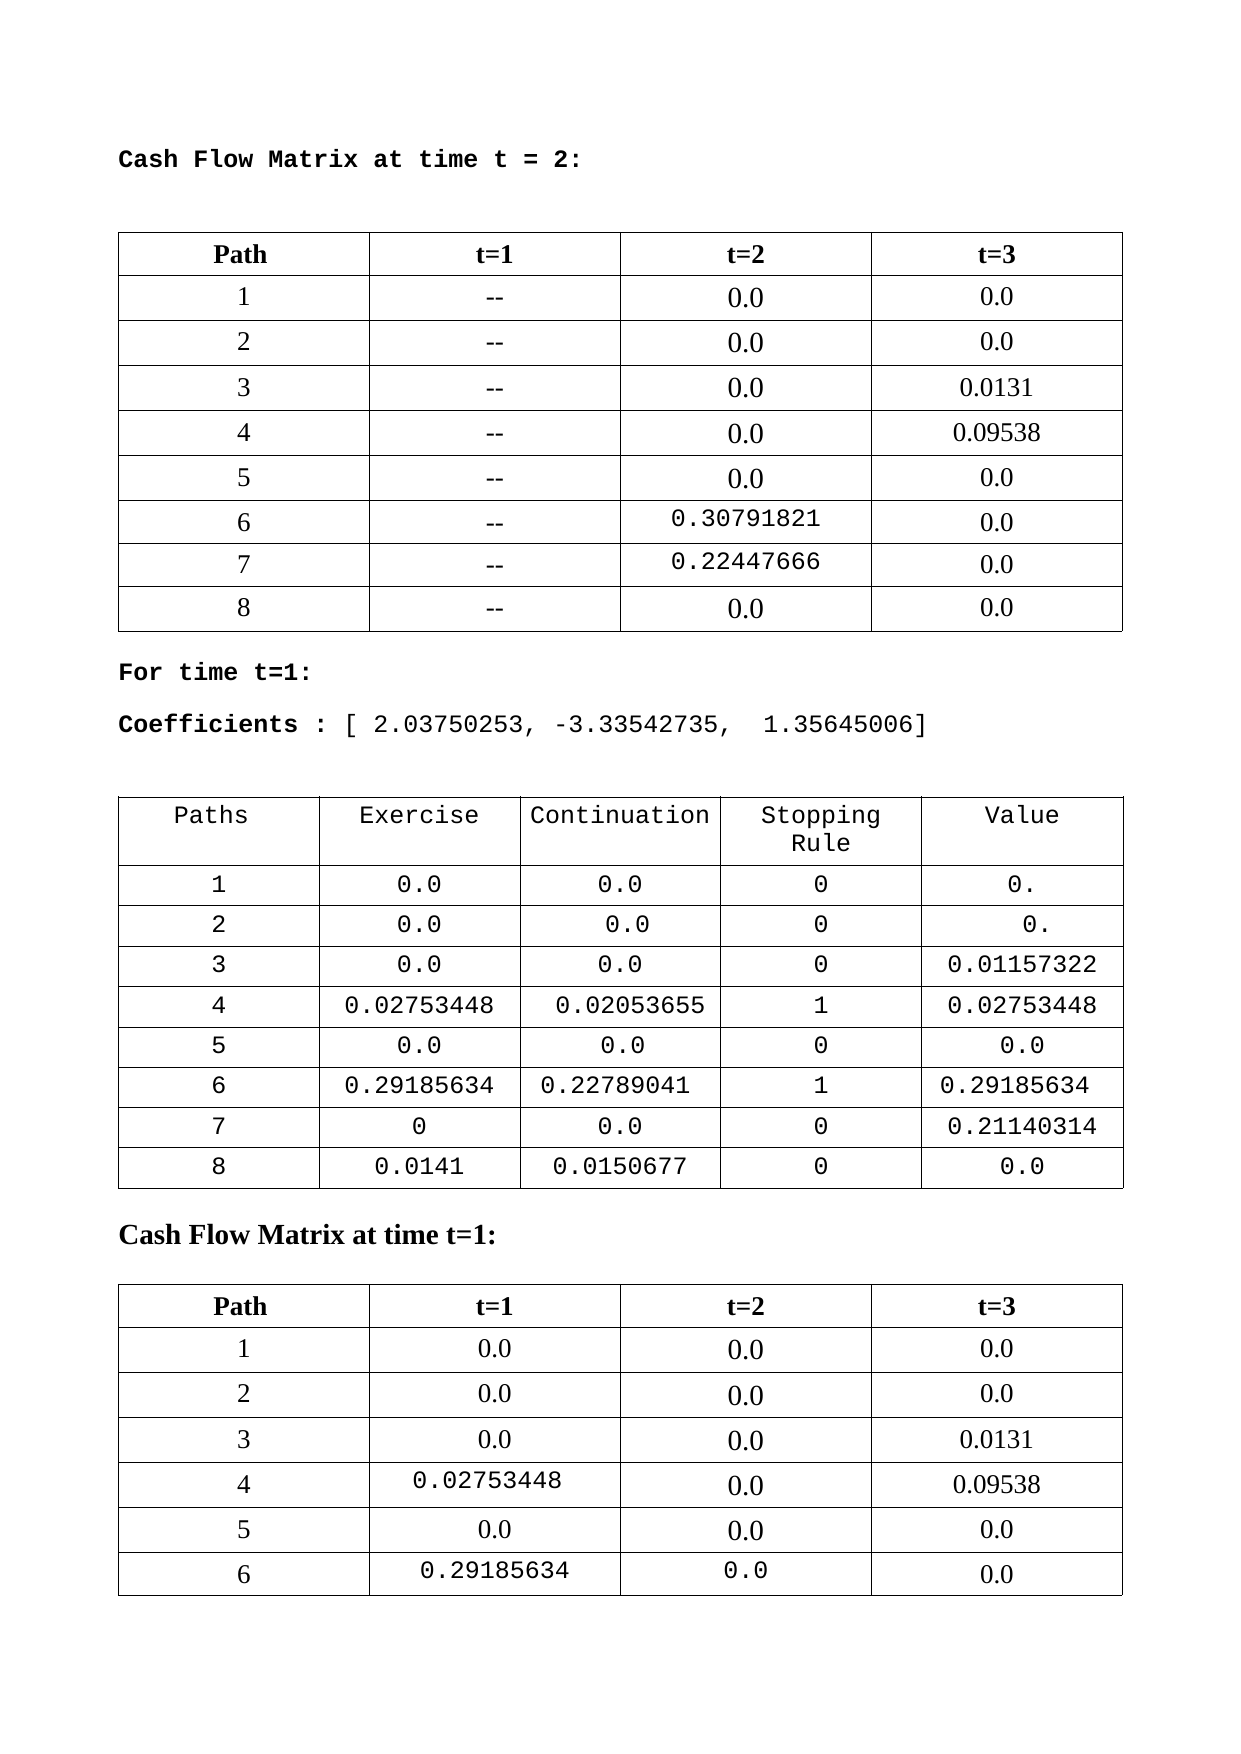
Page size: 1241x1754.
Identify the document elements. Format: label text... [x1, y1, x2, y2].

table_cell 0.0 [872, 276, 1122, 320]
table_cell 3 [119, 1418, 369, 1462]
table_cell 0.0 [872, 544, 1122, 586]
table_cell 0.0 [872, 587, 1122, 631]
table_cell 0 [320, 1108, 520, 1147]
table_cell 0.0 [872, 1373, 1122, 1417]
table_header Continuation [521, 798, 720, 865]
table_cell 0.0 [521, 866, 720, 905]
text Cash Flow Matrix at time t = 2: [118, 147, 1122, 175]
table_cell 2 [119, 1373, 369, 1417]
table_cell 0.0 [922, 1028, 1123, 1067]
table_cell 0 [721, 1028, 921, 1067]
table_cell 3 [119, 366, 369, 410]
text For time t=1: [118, 659, 1122, 688]
table_header t=3 [872, 233, 1122, 274]
table_cell 0.0 [621, 411, 871, 455]
table_cell 0.0 [370, 1418, 620, 1462]
table_cell 0.0 [621, 1463, 871, 1507]
table_cell 0.0 [521, 1108, 720, 1147]
table_cell 0.21140314 [922, 1108, 1123, 1147]
table_cell 0.0 [521, 906, 720, 946]
table_cell 5 [119, 1508, 369, 1552]
table_cell -- [370, 587, 620, 631]
table_cell 0.0 [621, 1373, 871, 1417]
table_cell 0.0 [872, 1508, 1122, 1552]
table_cell 1 [119, 276, 369, 320]
table_header Path [119, 1285, 369, 1327]
table_cell 0.02753448 [320, 987, 520, 1026]
table_cell 1 [119, 1328, 369, 1372]
table_cell 2 [119, 906, 319, 946]
text Cash Flow Matrix at time t=1: [118, 1217, 1122, 1250]
table_cell 0.0 [370, 1508, 620, 1552]
table_cell 6 [119, 501, 369, 543]
table_cell -- [370, 321, 620, 365]
table_cell 0.02753448 [922, 987, 1123, 1026]
table_cell 0.0131 [872, 366, 1122, 410]
table_cell 0.0 [922, 1148, 1123, 1188]
table_header Stopping Rule [721, 798, 921, 865]
table_cell -- [370, 544, 620, 586]
table_cell 0.0 [320, 1028, 520, 1067]
table_cell 0.0150677 [521, 1148, 720, 1188]
table_cell -- [370, 456, 620, 500]
table_cell 0.29185634 [320, 1068, 520, 1107]
table_cell 0.0 [320, 866, 520, 905]
table_cell 0.0 [872, 1553, 1122, 1595]
table_cell 0.0 [621, 321, 871, 365]
table_cell 0 [721, 1148, 921, 1188]
table_header Value [922, 798, 1123, 865]
table_cell 2 [119, 321, 369, 365]
table_cell 0.02753448 [370, 1463, 620, 1507]
table_cell 0.09538 [872, 411, 1122, 455]
table_cell 3 [119, 947, 319, 986]
table_cell 4 [119, 1463, 369, 1507]
table_cell 0.0 [621, 1418, 871, 1462]
table_cell -- [370, 501, 620, 543]
table_header t=1 [370, 233, 620, 274]
table_header t=2 [621, 1285, 871, 1327]
table_cell 5 [119, 1028, 319, 1067]
table_cell -- [370, 366, 620, 410]
table_header t=3 [872, 1285, 1122, 1327]
table_cell 0.29185634 [922, 1068, 1123, 1107]
table_cell 0.0 [621, 276, 871, 320]
table_cell 0.0 [320, 906, 520, 946]
table_cell 0.30791821 [621, 501, 871, 543]
table_cell 0.22789041 [521, 1068, 720, 1107]
table_cell 0.0 [370, 1328, 620, 1372]
table_cell 4 [119, 411, 369, 455]
table_cell 8 [119, 587, 369, 631]
table_cell 0.0 [320, 947, 520, 986]
text Coefficients : [ 2.03750253, -3.33542735, 1.35645006] [118, 711, 1122, 740]
table_cell 7 [119, 1108, 319, 1147]
table_cell 6 [119, 1553, 369, 1595]
table_header t=1 [370, 1285, 620, 1327]
table_cell 4 [119, 987, 319, 1026]
table_cell 0.0141 [320, 1148, 520, 1188]
table_cell 0 [721, 947, 921, 986]
table_cell 1 [119, 866, 319, 905]
table_cell 0.0 [872, 321, 1122, 365]
table_cell 0.0 [521, 947, 720, 986]
table_cell 0.0 [872, 1328, 1122, 1372]
table_cell 0.0 [621, 1508, 871, 1552]
table_cell 0.0 [621, 587, 871, 631]
table_header t=2 [621, 233, 871, 274]
table_cell -- [370, 411, 620, 455]
table_header Exercise [320, 798, 520, 865]
table_cell 6 [119, 1068, 319, 1107]
table_cell -- [370, 276, 620, 320]
table_cell 0.02053655 [521, 987, 720, 1026]
table_cell 0.0 [872, 501, 1122, 543]
table_cell 0.0 [521, 1028, 720, 1067]
table_cell 0.0 [370, 1373, 620, 1417]
table_header Paths [119, 798, 319, 865]
table_cell 0.0 [872, 456, 1122, 500]
table_header Path [119, 233, 369, 274]
table_cell 0.0 [621, 1328, 871, 1372]
table_cell 0 [721, 1108, 921, 1147]
table_cell 1 [721, 987, 921, 1026]
table_cell 0.0 [621, 1553, 871, 1595]
table_cell 0.22447666 [621, 544, 871, 586]
table_cell 0.0 [621, 366, 871, 410]
table_cell 0.01157322 [922, 947, 1123, 986]
table_cell 0.0131 [872, 1418, 1122, 1462]
table_cell 7 [119, 544, 369, 586]
table_cell 1 [721, 1068, 921, 1107]
table_cell 0.09538 [872, 1463, 1122, 1507]
table_cell 0 [721, 866, 921, 905]
table_cell 0 [721, 906, 921, 946]
table_cell 0.29185634 [370, 1553, 620, 1595]
table_cell 8 [119, 1148, 319, 1188]
table_cell 0.0 [621, 456, 871, 500]
table_cell 0. [922, 906, 1123, 946]
table_cell 5 [119, 456, 369, 500]
table_cell 0. [922, 866, 1123, 905]
